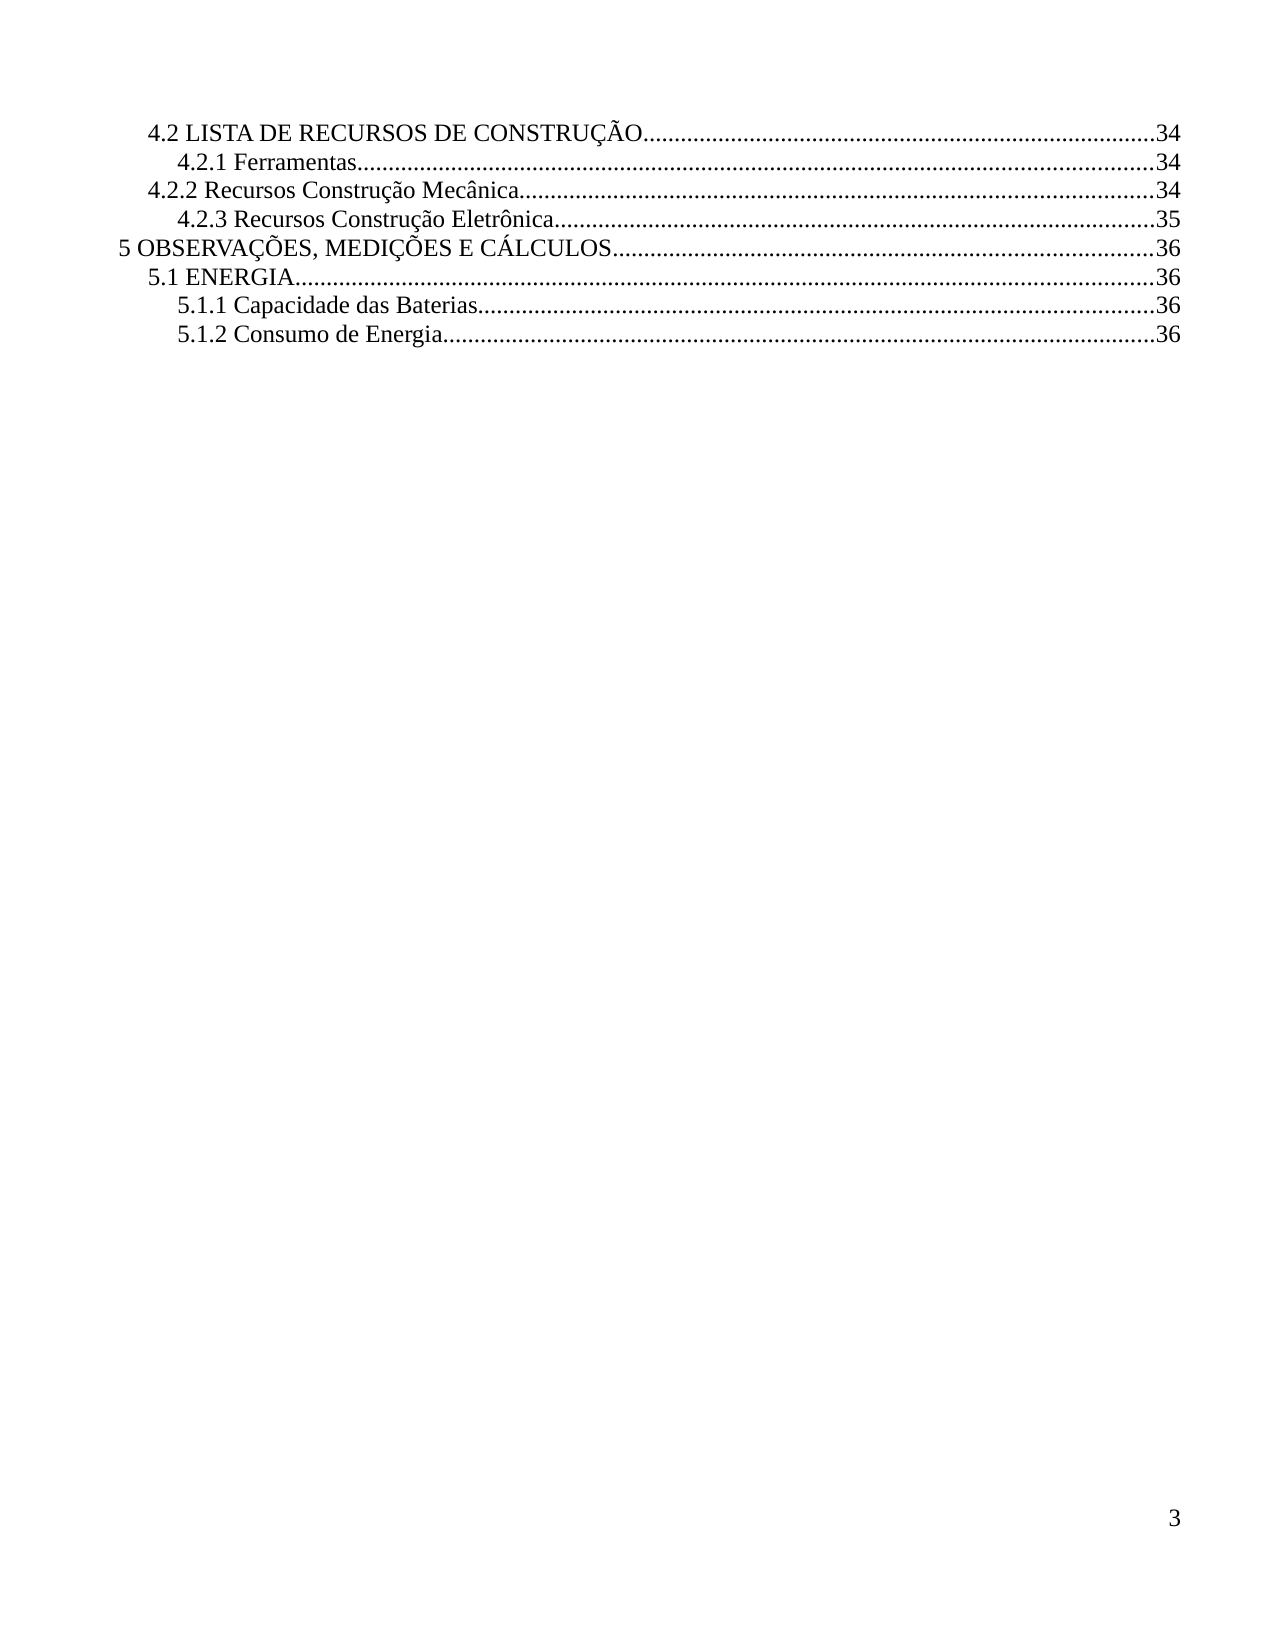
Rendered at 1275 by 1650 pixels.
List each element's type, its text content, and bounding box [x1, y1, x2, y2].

text 4.2.2 Recursos Construção Mecânica 34 [148, 176, 1181, 204]
text 5.1.2 Consumo de Energia 36 [177, 319, 1181, 348]
text 4.2.3 Recursos Construção Eletrônica 35 [177, 204, 1181, 233]
text 4.2.1 Ferramentas 34 [177, 147, 1181, 176]
text 5 OBSERVAÇÕES, MEDIÇÕES E CÁLCULOS 36 [118, 233, 1181, 262]
text 4.2 LISTA DE RECURSOS DE CONSTRUÇÃO 34 [148, 118, 1181, 147]
text 5.1 ENERGIA 36 [148, 262, 1181, 291]
text 5.1.1 Capacidade das Baterias 36 [177, 291, 1181, 319]
